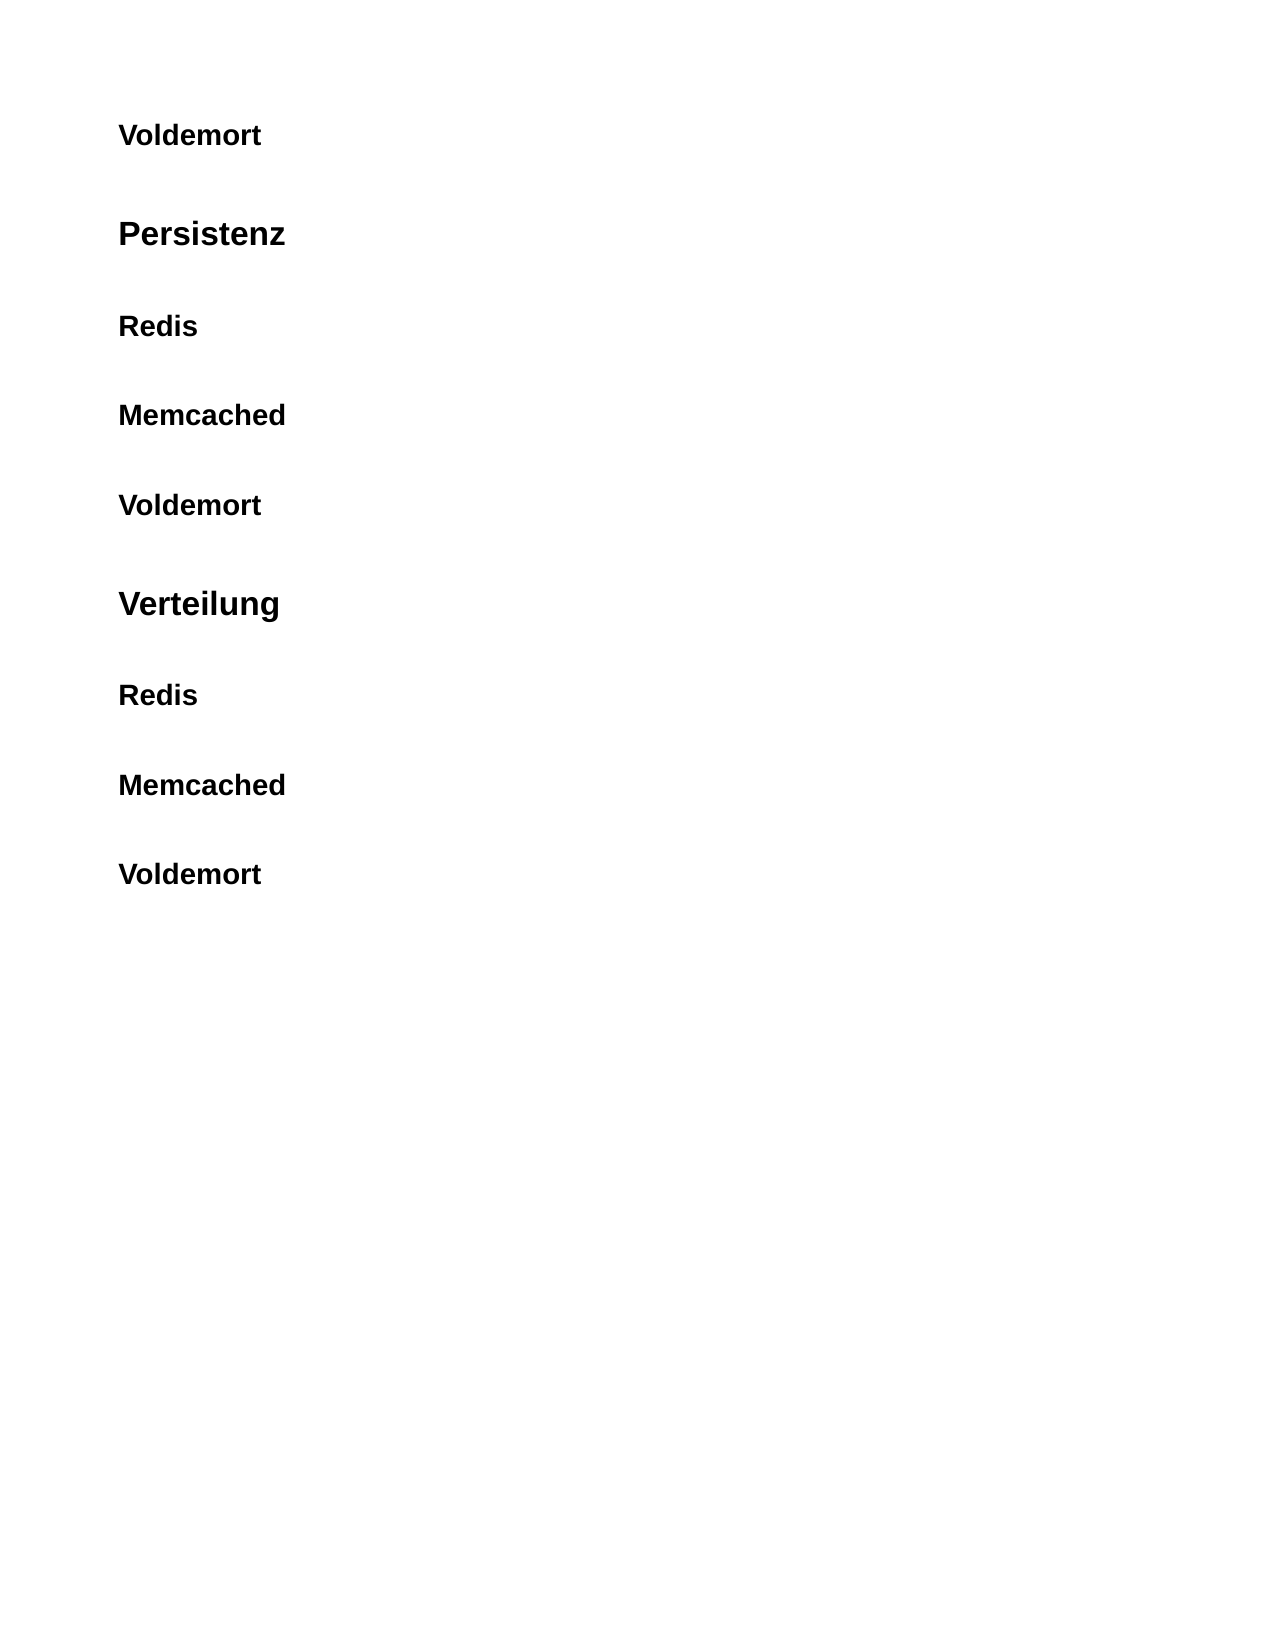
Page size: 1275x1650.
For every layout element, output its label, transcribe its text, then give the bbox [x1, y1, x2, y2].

subtitle Memcached [118, 398, 1157, 432]
subtitle Voldemort [118, 118, 1157, 152]
subtitle Redis [118, 678, 1157, 712]
subtitle Redis [118, 308, 1157, 342]
subtitle Voldemort [118, 857, 1157, 891]
subtitle Verteilung [118, 583, 1157, 622]
subtitle Persistenz [118, 214, 1157, 253]
subtitle Voldemort [118, 488, 1157, 521]
subtitle Memcached [118, 767, 1157, 801]
